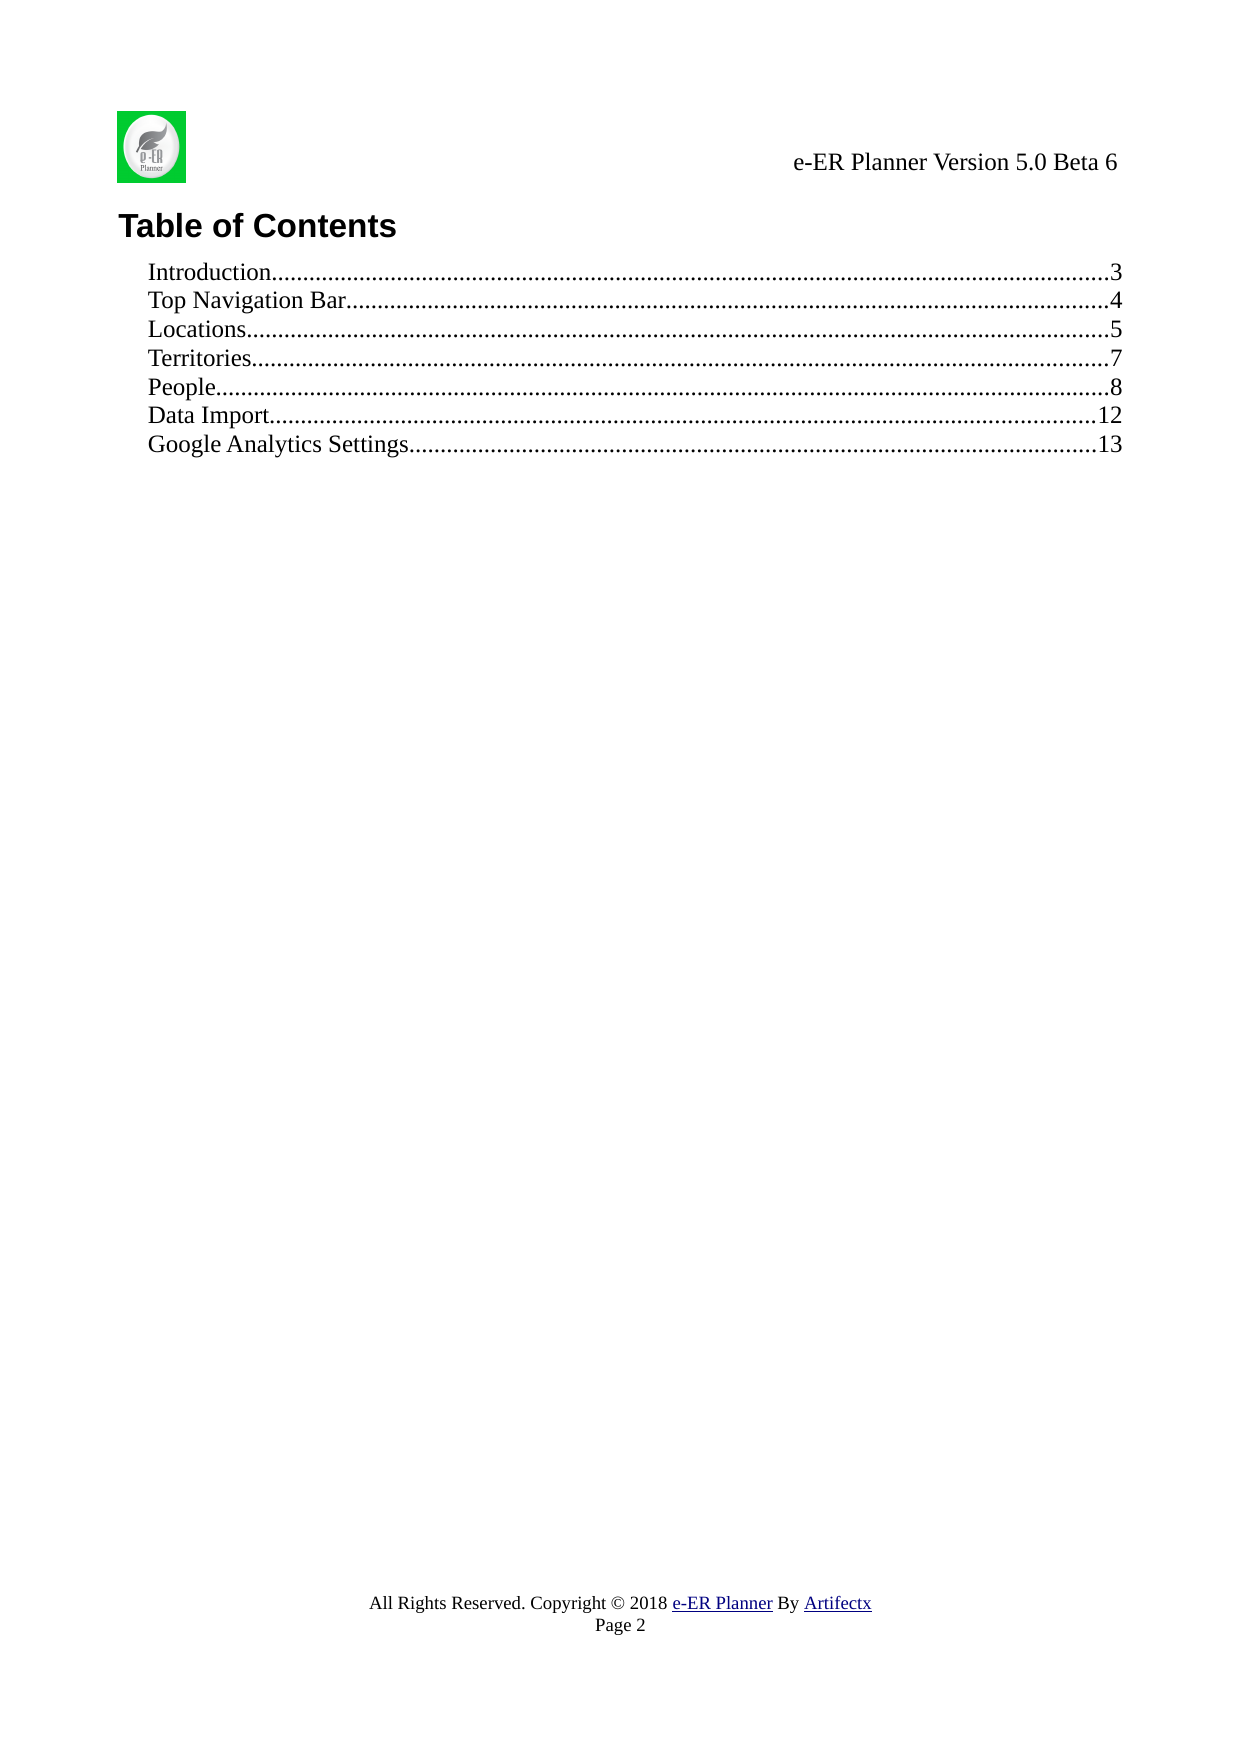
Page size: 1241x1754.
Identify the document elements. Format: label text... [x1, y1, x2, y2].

text Locations 5 [148, 314, 1122, 343]
text Top Navigation Bar 4 [148, 285, 1122, 314]
text Google Analytics Settings 13 [148, 429, 1122, 458]
picture [117, 111, 186, 183]
text Data Import 12 [148, 400, 1122, 429]
subtitle Table of Contents [118, 206, 1122, 244]
text Introduction 3 [148, 257, 1122, 285]
text People 8 [148, 372, 1122, 400]
text Territories 7 [148, 343, 1122, 372]
